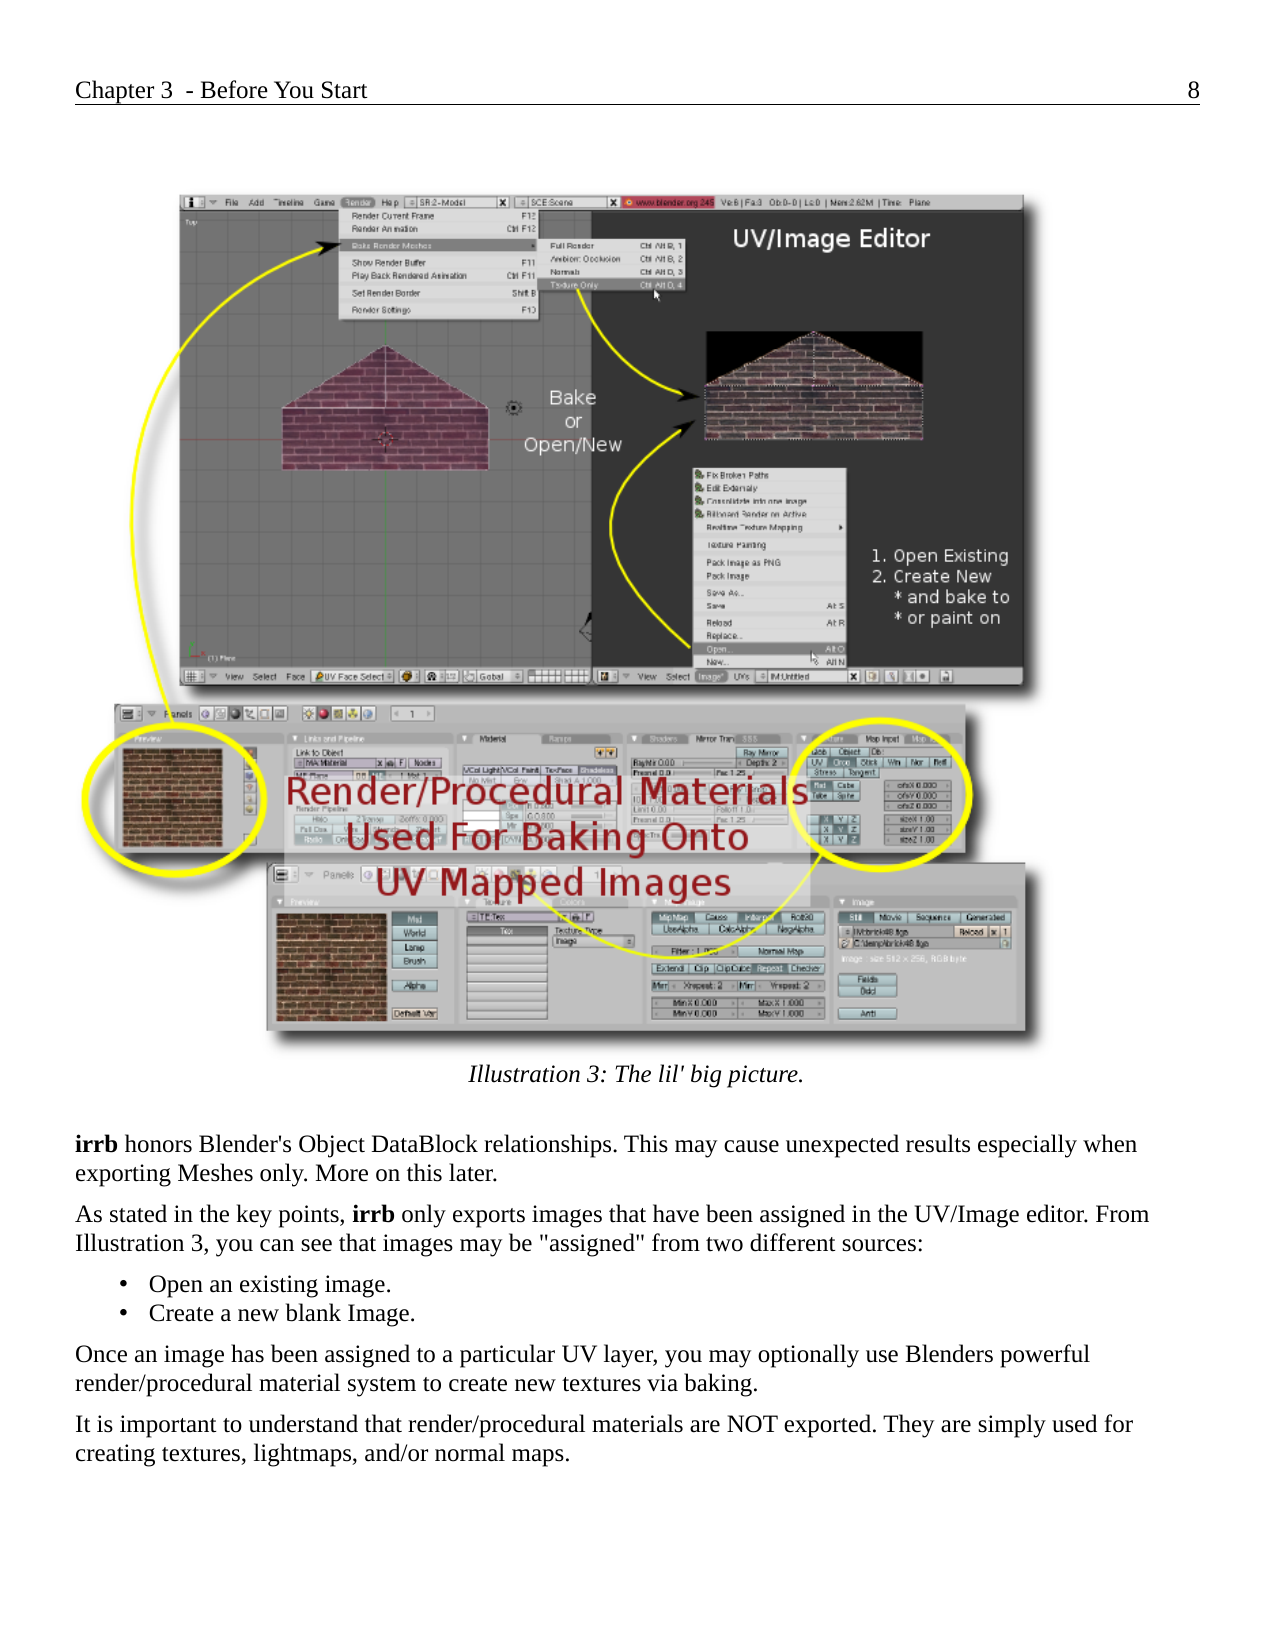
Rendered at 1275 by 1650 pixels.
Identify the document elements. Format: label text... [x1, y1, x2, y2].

list Create a new blank Image. [119, 1298, 1200, 1326]
text Illustration 3: The lil' big picture. [75, 189, 1200, 1088]
text Once an image has been assigned to a particular UV layer, you may optionally use Blenders powerful render/procedural material system to create new textures via baking. [75, 1339, 1200, 1396]
text As stated in the key points, irrb only exports images that have been assigned in the UV/Image editor. From Illustration 3, you can see that images may be "assigned" from two different sources: [75, 1199, 1200, 1256]
text [75, 176, 1200, 189]
text irrb honors Blender's Object DataBlock relationships. This may cause unexpected results especially when exporting Meshes only. More on this later. [75, 1088, 1200, 1186]
text It is important to understand that render/procedural materials are NOT exported. They are simply used for creating textures, lightmaps, and/or normal maps. [75, 1409, 1200, 1466]
list Open an existing image. [119, 1269, 1200, 1298]
picture [75, 188, 1054, 1060]
